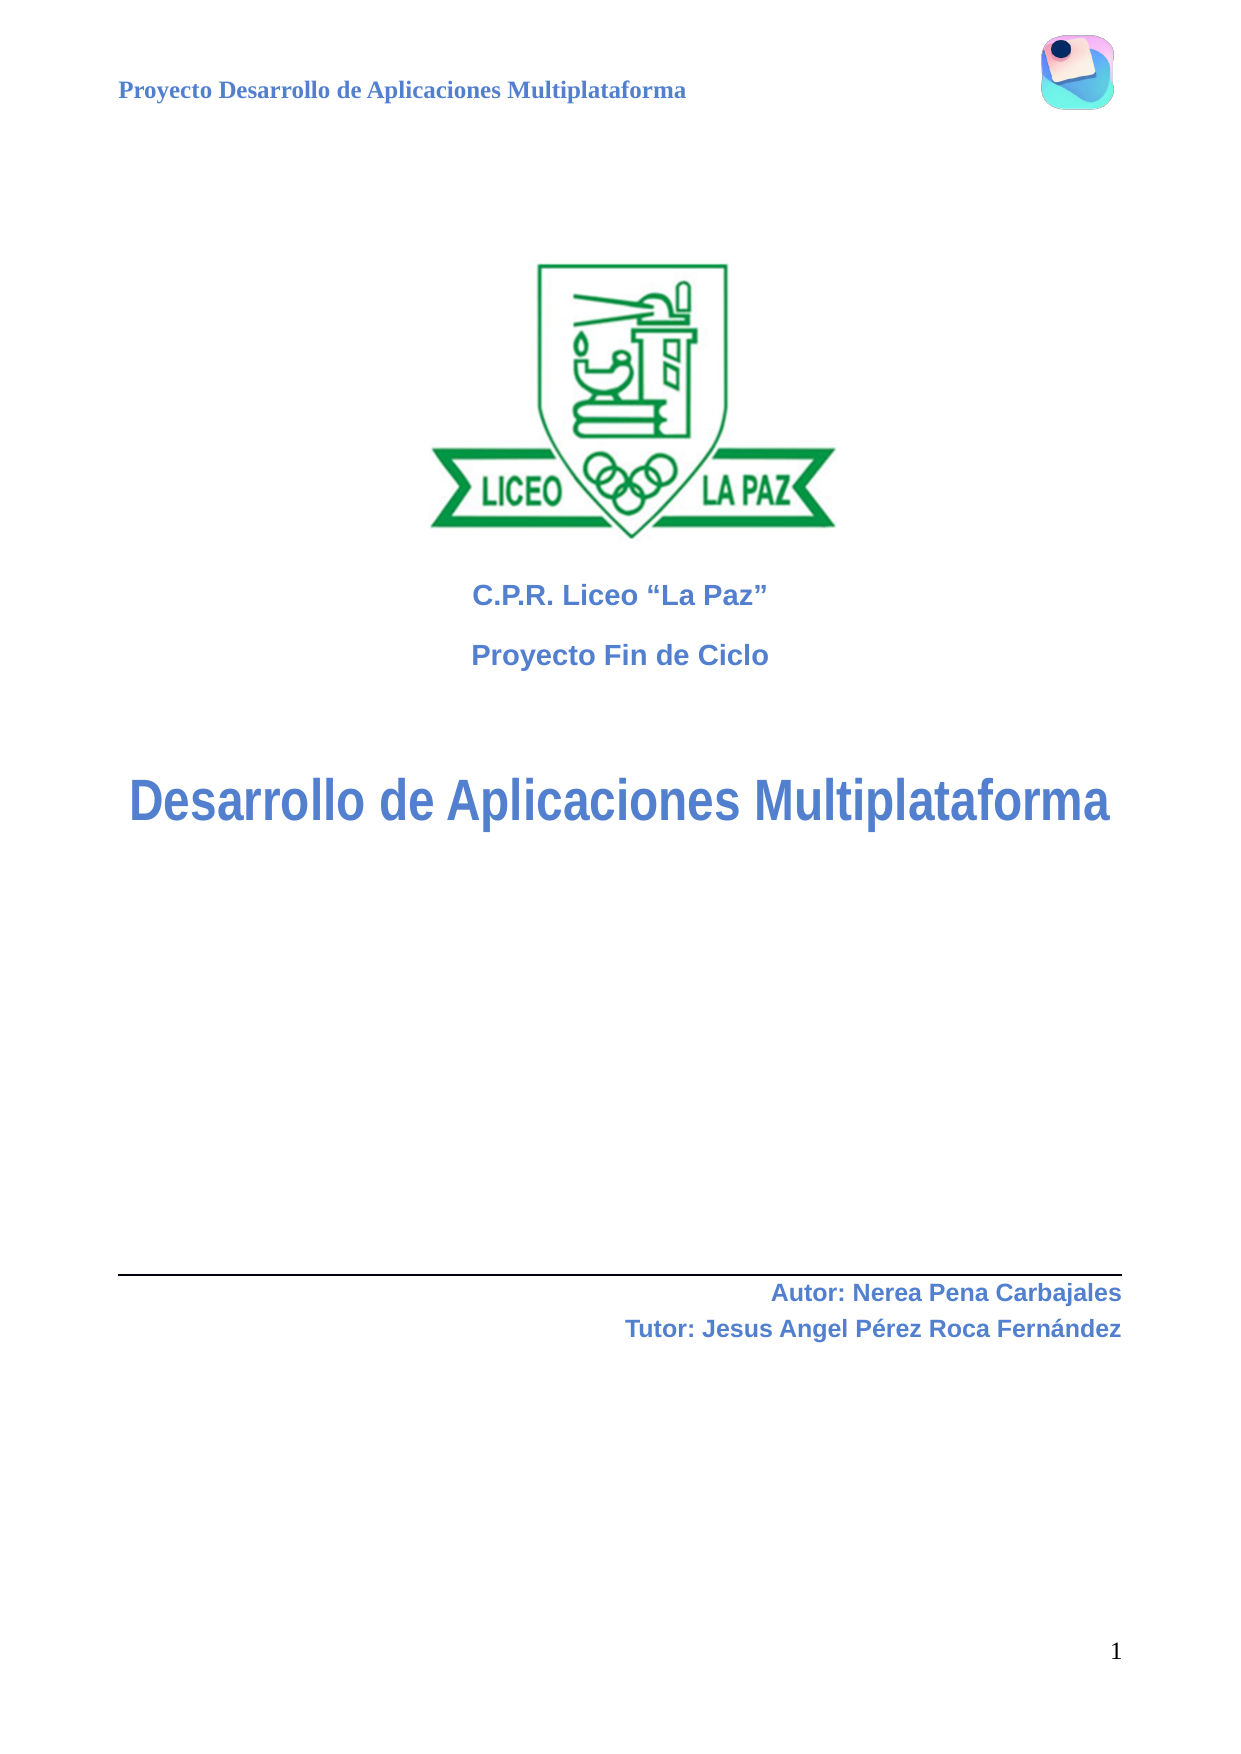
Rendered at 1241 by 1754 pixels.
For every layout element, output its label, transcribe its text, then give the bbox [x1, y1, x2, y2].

text Autor: Nerea Pena Carbajales Tutor: Jesus Angel Pérez Roca Fernández [118, 1276, 1122, 1342]
text Proyecto Fin de Ciclo [118, 638, 1122, 672]
picture [1025, 26, 1125, 121]
subtitle Desarrollo de Aplicaciones Multiplataforma [118, 766, 1122, 833]
text C.P.R. Liceo “La Paz” [118, 577, 1122, 611]
picture [428, 260, 838, 544]
